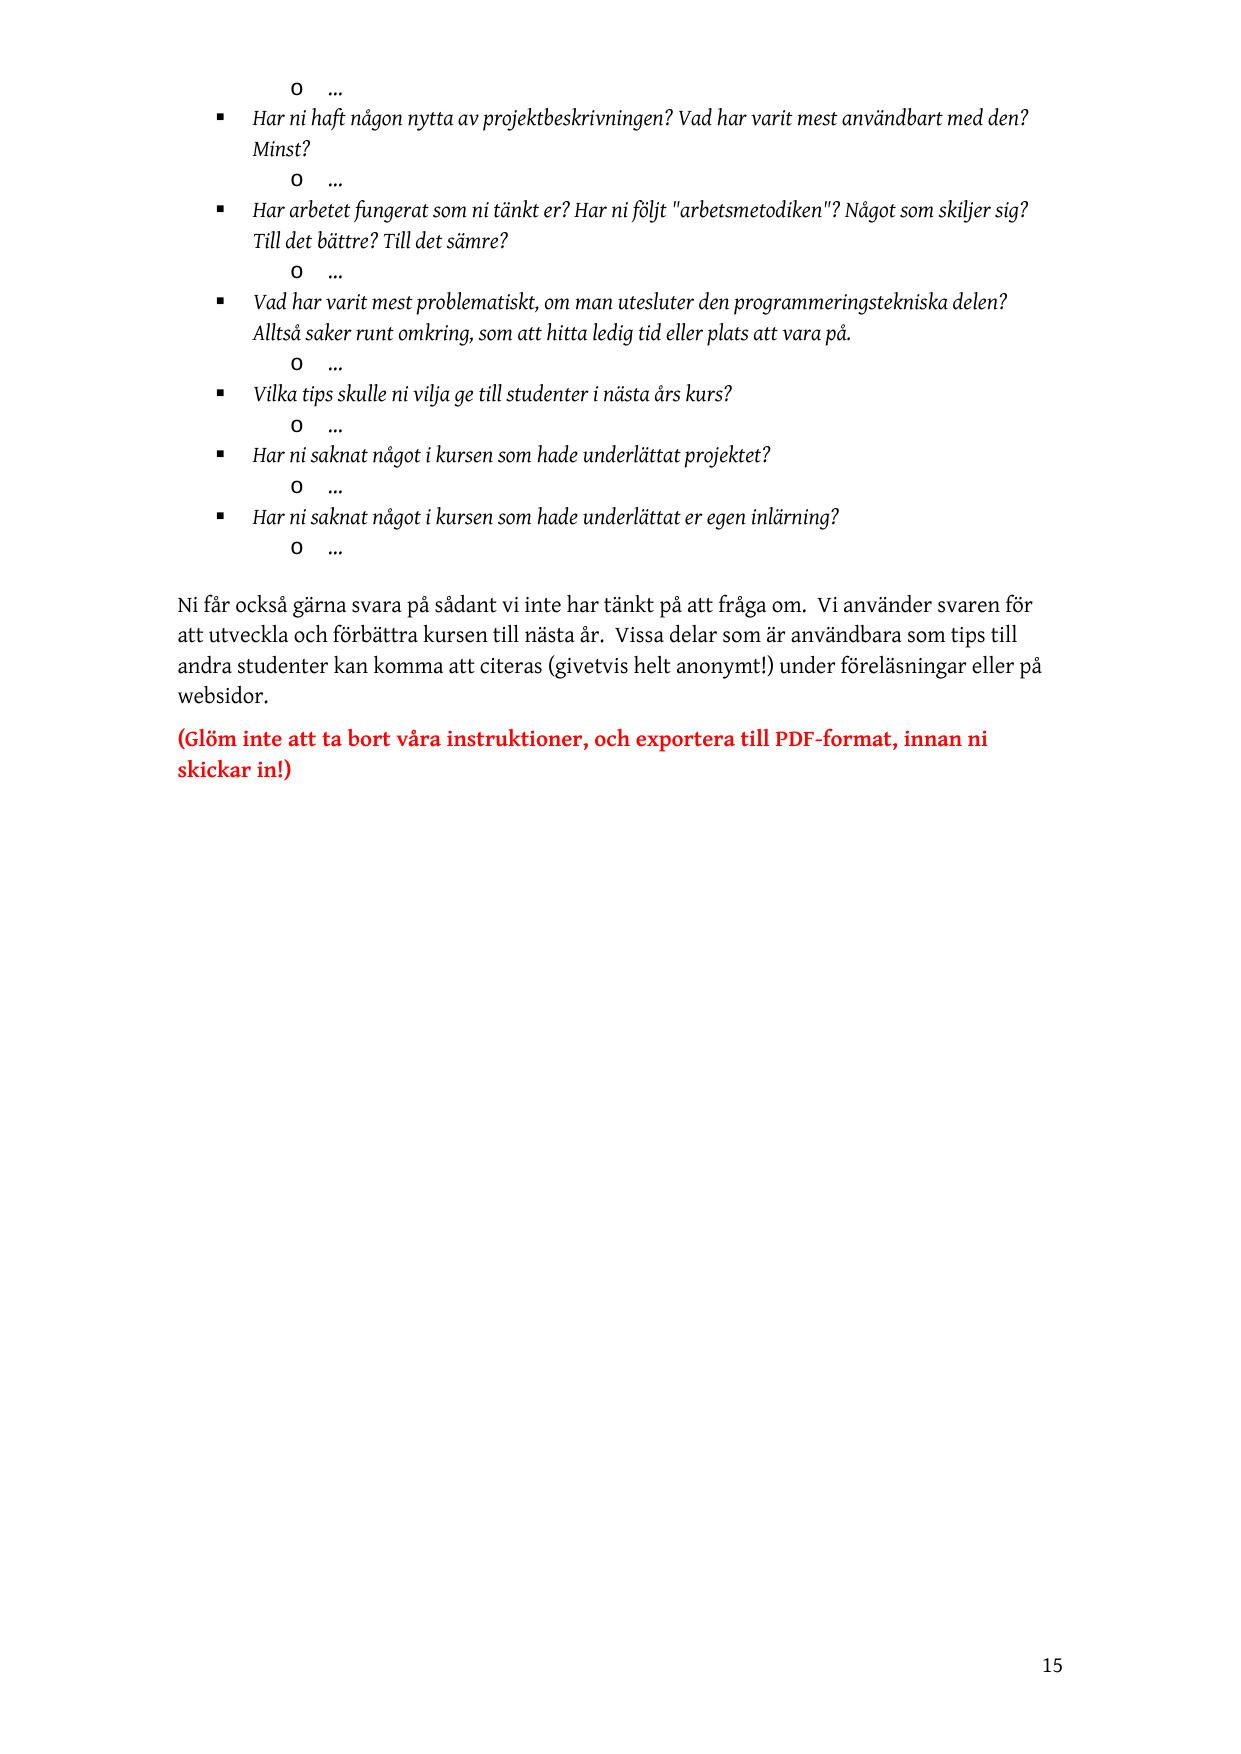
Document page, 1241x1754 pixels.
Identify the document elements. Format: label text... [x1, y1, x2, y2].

list … [290, 351, 1063, 377]
list … [290, 75, 1063, 102]
list Har arbetet fungerat som ni tänkt er? Har ni följt "arbetsmetodiken"? Något som skiljer sig? Till det bättre? Till det sämre? [215, 198, 1063, 255]
list Vad har varit mest problematiskt, om man utesluter den programmeringstekniska delen? Alltså saker runt omkring, som att hitta ledig tid eller plats att vara på. [215, 289, 1063, 347]
list Vilka tips skulle ni vilja ge till studenter i nästa års kurs? [215, 381, 1063, 408]
list Har ni haft någon nytta av projektbeskrivningen? Vad har varit mest användbart med den? Minst? [215, 106, 1063, 163]
text (Glöm inte att ta bort våra instruktioner, och exportera till PDF-format, innan ni skickar in!) [177, 727, 1063, 784]
list … [290, 167, 1063, 194]
list Har ni saknat något i kursen som hade underlättat projektet? [215, 443, 1063, 469]
list Har ni saknat något i kursen som hade underlättat er egen inlärning? [215, 504, 1063, 531]
list … [290, 412, 1063, 439]
text Ni får också gärna svara på sådant vi inte har tänkt på att fråga om. Vi använder svaren för att utveckla och förbättra kursen till nästa år. Vissa delar som är användbara som tips till andra studenter kan komma att citeras (givetvis helt anonymt!) under föreläsningar eller på websidor. [177, 592, 1063, 710]
list … [290, 535, 1063, 562]
list … [290, 473, 1063, 500]
list … [290, 259, 1063, 286]
